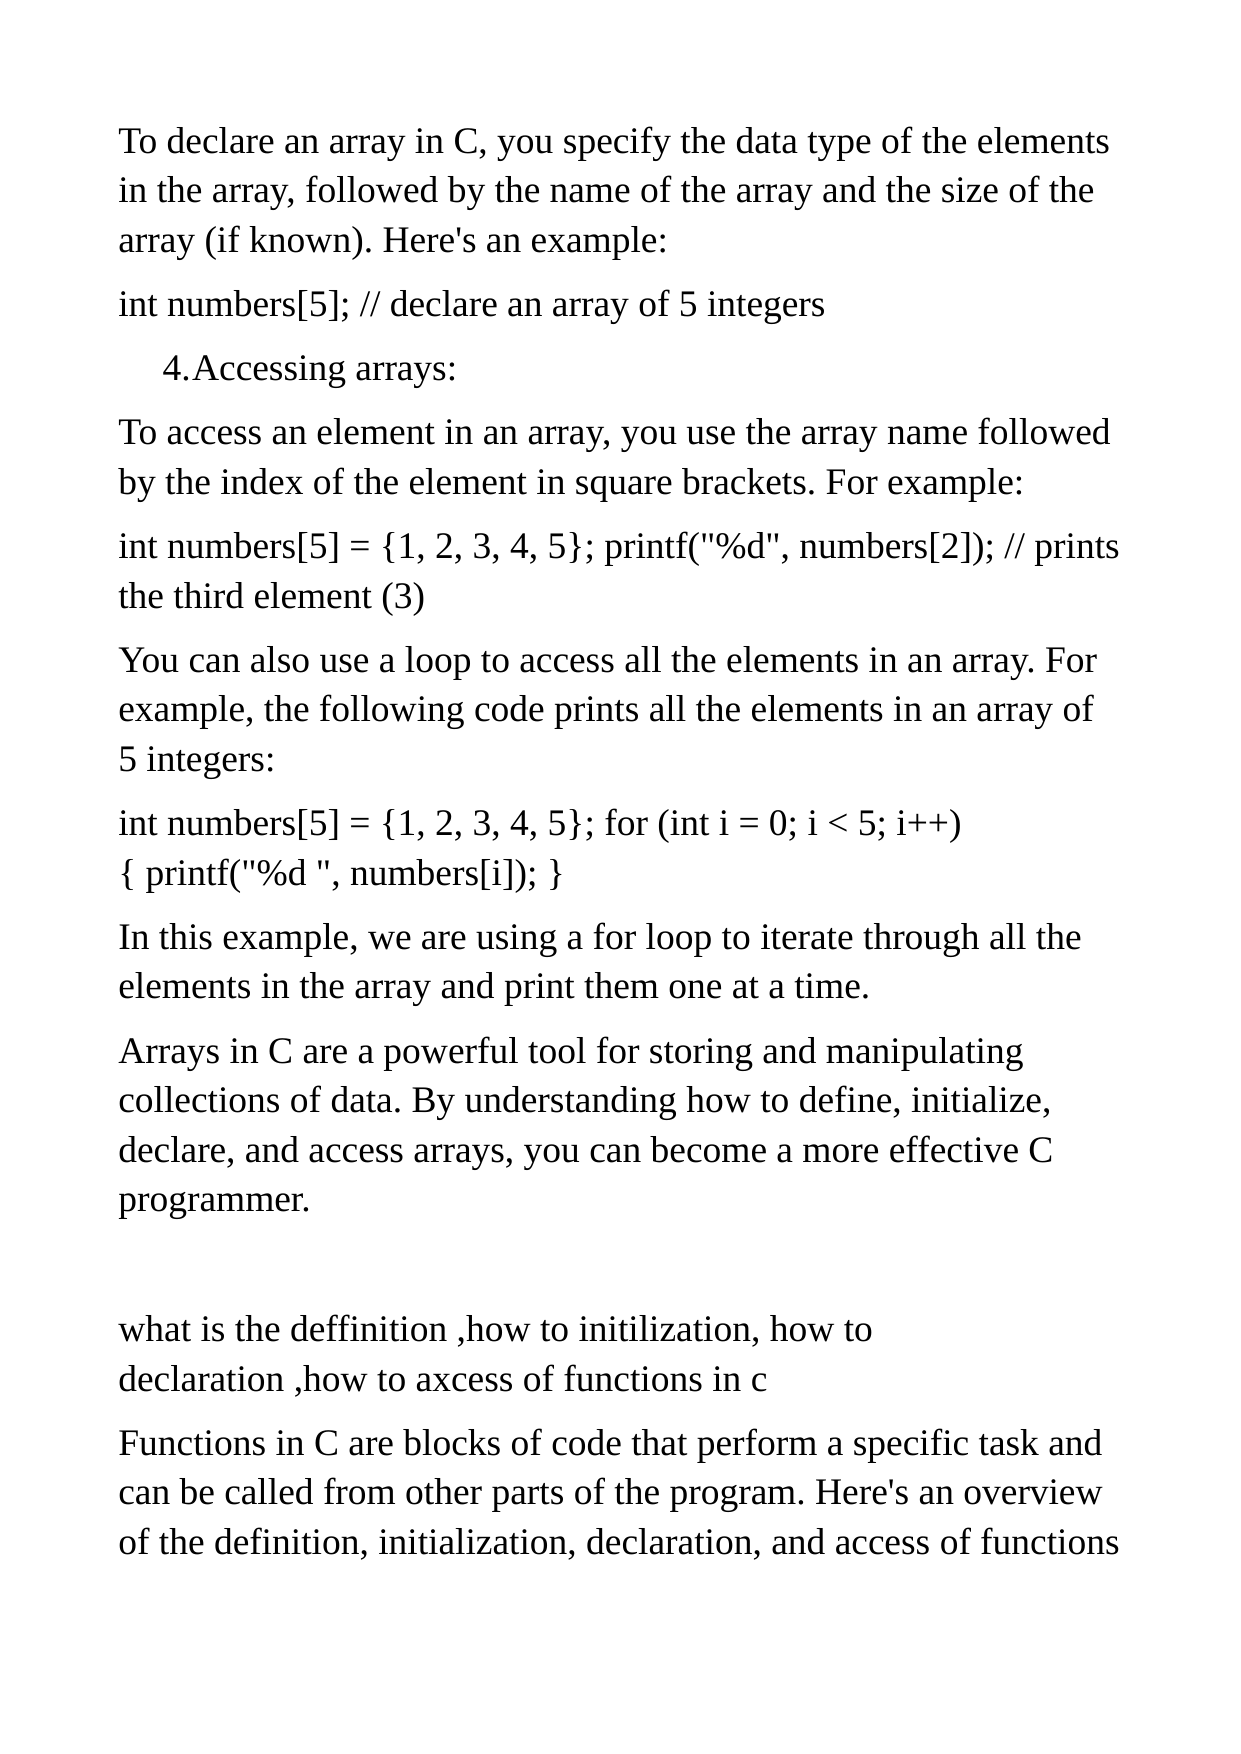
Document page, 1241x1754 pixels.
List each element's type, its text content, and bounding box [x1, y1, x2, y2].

text Arrays in C are a powerful tool for storing and manipulating collections of data. By understanding how to define, initialize, declare, and access arrays, you can become a more effective C programmer. [118, 1028, 1122, 1220]
text int numbers[5]; // declare an array of 5 integers [118, 281, 1122, 324]
text what is the deffinition ,how to initilization, how to declaration ,how to axcess of functions in c [118, 1306, 1122, 1399]
text Functions in C are blocks of code that perform a specific task and can be called from other parts of the program. Here's an overview of the definition, initialization, declaration, and access of functions [118, 1420, 1122, 1562]
text int numbers[5] = {1, 2, 3, 4, 5}; printf("%d", numbers[2]); // prints the third element (3) [118, 523, 1122, 616]
text To declare an array in C, you specify the data type of the elements in the array, followed by the name of the array and the size of the array (if known). Here's an example: [118, 118, 1122, 260]
text In this example, we are using a for loop to iterate through all the elements in the array and print them one at a time. [118, 914, 1122, 1007]
text To access an element in an array, you use the array name followed by the index of the element in square brackets. For example: [118, 410, 1122, 502]
list Accessing arrays: [162, 346, 1122, 389]
text You can also use a loop to access all the elements in an array. For example, the following code prints all the elements in an array of 5 integers: [118, 637, 1122, 779]
text int numbers[5] = {1, 2, 3, 4, 5}; for (int i = 0; i < 5; i++) { printf("%d ", numbers[i]); } [118, 801, 1122, 893]
